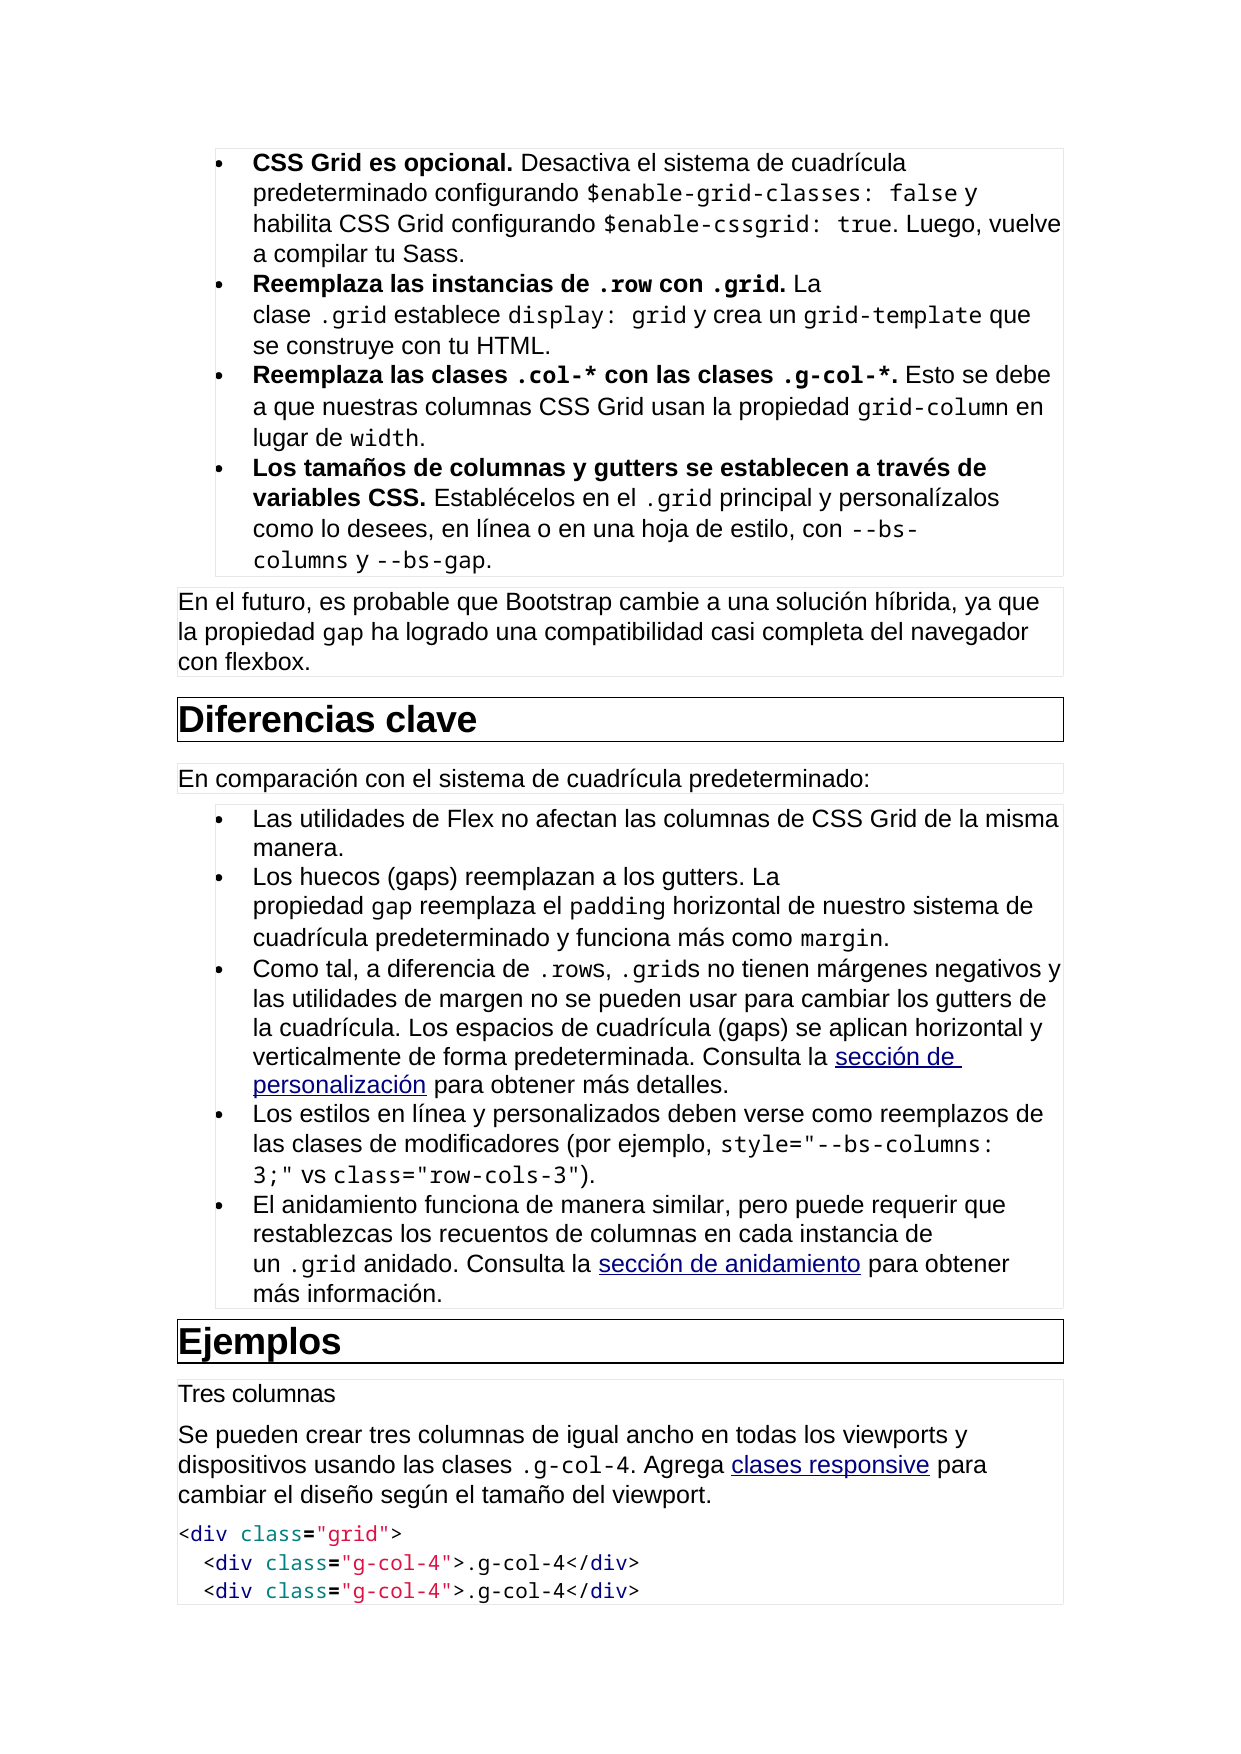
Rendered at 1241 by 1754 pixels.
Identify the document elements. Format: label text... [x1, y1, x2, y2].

list Reemplaza las instancias de .row con .grid. La clase .grid establece display: grid y crea un grid-template que se construye con tu HTML. [216, 268, 1063, 359]
text <div class="g-col-4">.g-col-4</div> [178, 1576, 1063, 1604]
list Los huecos (gaps) reemplazan a los gutters. La propiedad gap reemplaza el padding horizontal de nuestro sistema de cuadrícula predeterminado y funciona más como margin. [216, 861, 1063, 952]
text Se pueden crear tres columnas de igual ancho en todas los viewports y dispositivos usando las clases .g-col-4. Agrega clases responsive para cambiar el diseño según el tamaño del viewport. [178, 1419, 1063, 1509]
subtitle Tres columnas [178, 1380, 1063, 1408]
list CSS Grid es opcional. Desactiva el sistema de cuadrícula predeterminado configurando $enable-grid-classes: false y habilita CSS Grid configurando $enable-cssgrid: true. Luego, vuelve a compilar tu Sass. [216, 149, 1063, 268]
text <div class="grid"> [178, 1519, 1063, 1547]
subtitle Diferencias clave [178, 698, 1063, 741]
text En comparación con el sistema de cuadrícula predeterminado: [178, 764, 1063, 793]
list Los tamaños de columnas y gutters se establecen a través de variables CSS. Establécelos en el .grid principal y personalízalos como lo desees, en línea o en una hoja de estilo, con --bs-columns y --bs-gap. [216, 453, 1063, 576]
subtitle Ejemplos [178, 1320, 1063, 1362]
list El anidamiento funciona de manera similar, pero puede requerir que restablezcas los recuentos de columnas en cada instancia de un .grid anidado. Consulta la sección de anidamiento para obtener más información. [216, 1190, 1063, 1308]
text <div class="g-col-4">.g-col-4</div> [178, 1547, 1063, 1576]
list Las utilidades de Flex no afectan las columnas de CSS Grid de la misma manera. [216, 805, 1063, 861]
list Como tal, a diferencia de .rows, .grids no tienen márgenes negativos y las utilidades de margen no se pueden usar para cambiar los gutters de la cuadrícula. Los espacios de cuadrícula (gaps) se aplican horizontal y verticalmente de forma predeterminada. Consulta la sección de personalización para obtener más detalles. [216, 952, 1063, 1098]
list Los estilos en línea y personalizados deben verse como reemplazos de las clases de modificadores (por ejemplo, style="--bs-columns: 3;" vs class="row-cols-3"). [216, 1098, 1063, 1190]
text En el futuro, es probable que Bootstrap cambie a una solución híbrida, ya que la propiedad gap ha logrado una compatibilidad casi completa del navegador con flexbox. [178, 588, 1063, 676]
list Reemplaza las clases .col-* con las clases .g-col-*. Esto se debe a que nuestras columnas CSS Grid usan la propiedad grid-column en lugar de width. [216, 359, 1063, 453]
